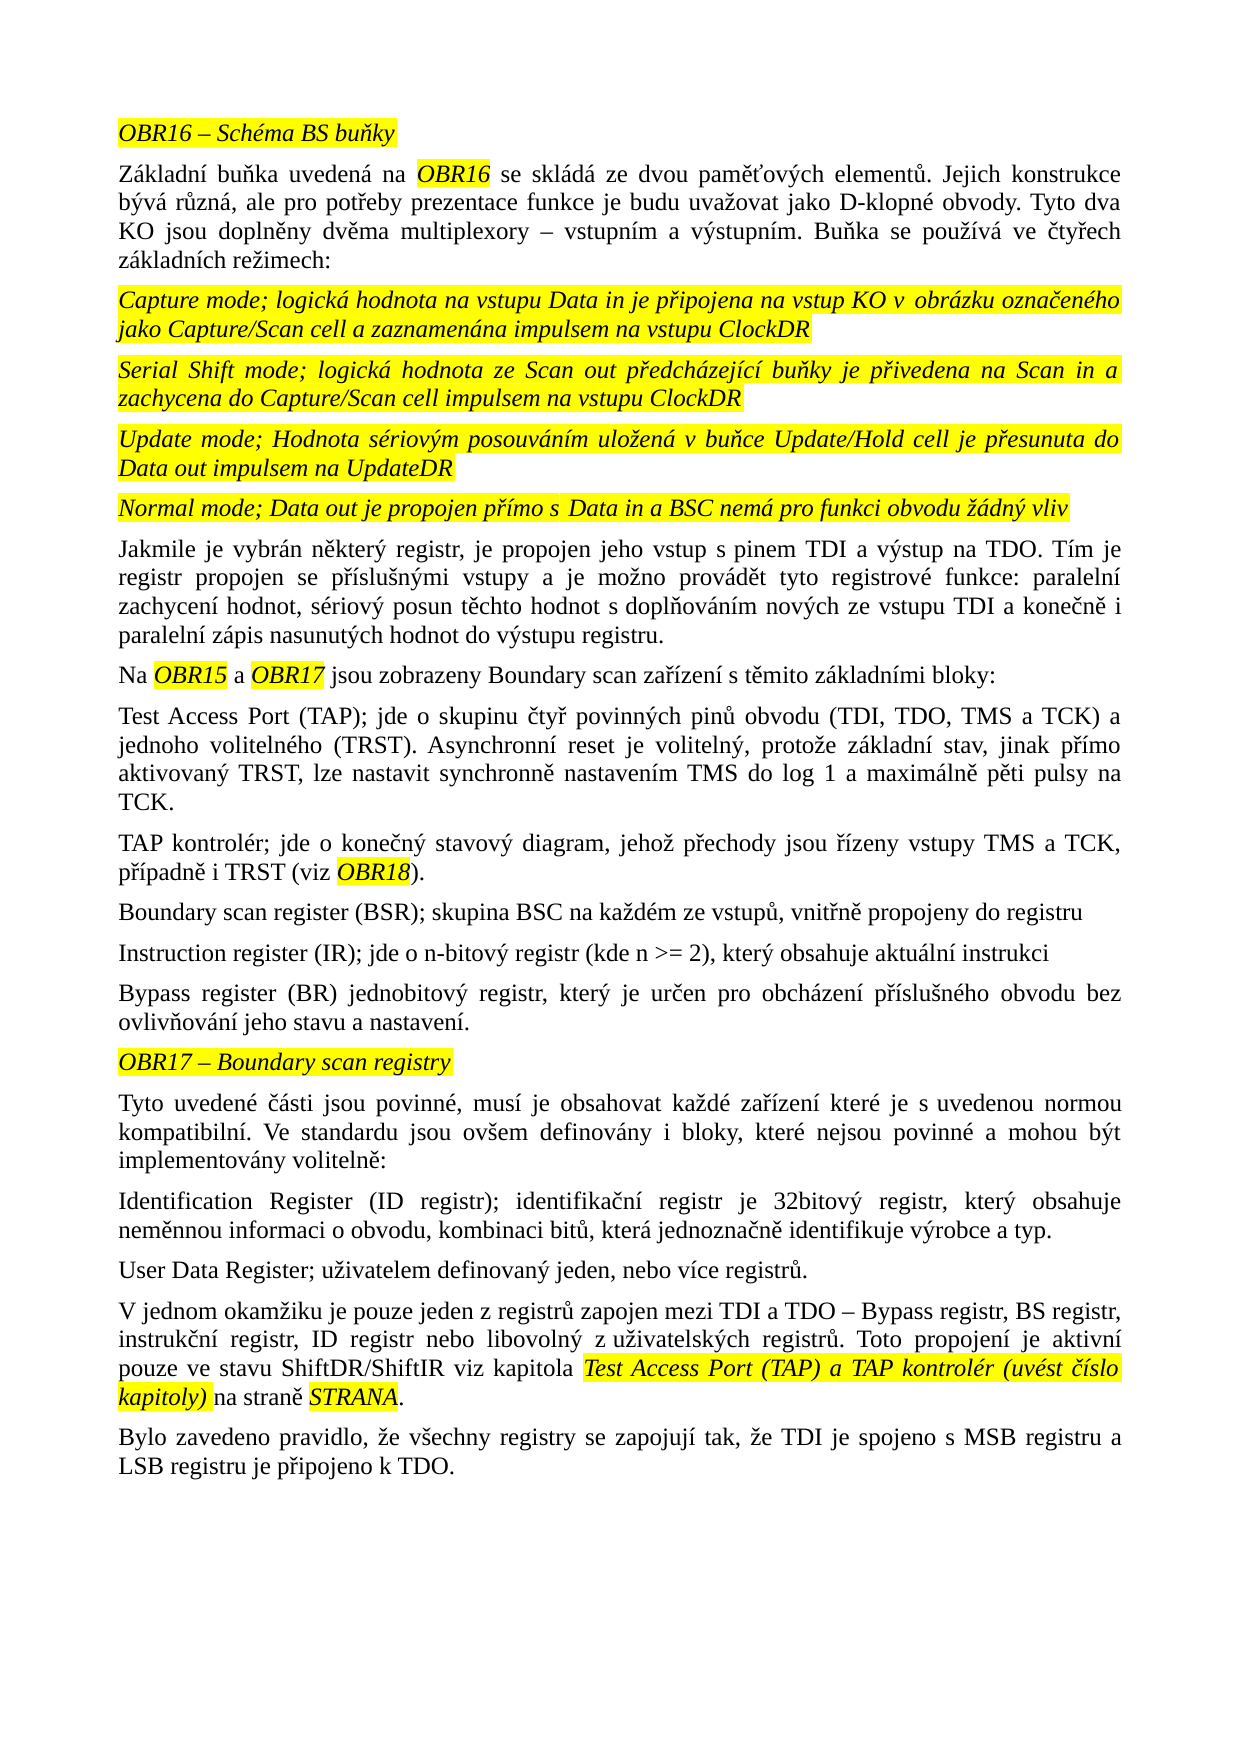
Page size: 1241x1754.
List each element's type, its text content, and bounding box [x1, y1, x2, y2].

text Tyto uvedené části jsou povinné, musí je obsahovat každé zařízení které je s uvedenou normou kompatibilní. Ve standardu jsou ovšem definovány i bloky, které nejsou povinné a mohou být implementovány volitelně: [118, 1088, 1122, 1174]
text Update mode; Hodnota sériovým posouváním uložená v buňce Update/Hold cell je přesunuta do Data out impulsem na UpdateDR [455, 453, 1122, 481]
text Bypass register (BR) jednobitový registr, který je určen pro obcházení příslušného obvodu bez ovlivňování jeho stavu a nastavení. [118, 978, 1122, 1036]
text Na OBR15 a OBR17 jsou zobrazeny Boundary scan zařízení s těmito základními bloky: [324, 661, 1122, 689]
text Capture mode; logická hodnota na vstupu Data in je připojena na vstup KO v obrázku označeného jako Capture/Scan cell a zaznamenána impulsem na vstupu ClockDR [812, 314, 1122, 343]
text OBR16 – Schéma BS buňky [397, 118, 1122, 147]
text Boundary scan register (BSR); skupina BSC na každém ze vstupů, vnitřně propojeny do registru [118, 897, 1122, 926]
text OBR17 – Boundary scan registry [118, 1047, 1122, 1076]
text Test Access Port (TAP); jde o skupinu čtyř povinných pinů obvodu (TDI, TDO, TMS a TCK) a jednoho volitelného (TRST). Asynchronní reset je volitelný, protože základní stav, jinak přímo aktivovaný TRST, lze nastavit synchronně nastavením TMS do log 1 a maximálně pěti pulsy na TCK. [118, 701, 1122, 816]
text TAP kontrolér; jde o konečný stavový diagram, jehož přechody jsou řízeny vstupy TMS a TCK, případně i TRST (viz OBR18). [118, 828, 1122, 885]
text V jednom okamžiku je pouze jeden z registrů zapojen mezi TDI a TDO – Bypass registr, BS registr, instrukční registr, ID registr nebo libovolný z uživatelských registrů. Toto propojení je aktivní pouze ve stavu ShiftDR/ShiftIR viz kapitola Test Access Port (TAP) a TAP kontrolér (uvést číslo kapitoly) na straně STRANA. [118, 1296, 1122, 1411]
text Bylo zavedeno pravidlo, že všechny registry se zapojují tak, že TDI je spojeno s MSB registru a LSB registru je připojeno k TDO. [118, 1422, 1122, 1480]
text Jakmile je vybrán některý registr, je propojen jeho vstup s pinem TDI a výstup na TDO. Tím je registr propojen se příslušnými vstupy a je možno provádět tyto registrové funkce: paralelní zachycení hodnot, sériový posun těchto hodnot s doplňováním nových ze vstupu TDI a konečně i paralelní zápis nasunutých hodnot do výstupu registru. [118, 534, 1122, 649]
text Serial Shift mode; logická hodnota ze Scan out předcházející buňky je přivedena na Scan in a zachycena do Capture/Scan cell impulsem na vstupu ClockDR [118, 383, 1122, 412]
text Instruction register (IR); jde o n-bitový registr (kde n >= 2), který obsahuje aktuální instrukci [118, 938, 1122, 966]
text Základní buňka uvedená na OBR16 se skládá ze dvou paměťových elementů. Jejich konstrukce bývá různá, ale pro potřeby prezentace funkce je budu uvažovat jako D-klopné obvody. Tyto dva KO jsou doplněny dvěma multiplexory – vstupním a výstupním. Buňka se používá ve čtyřech základních režimech: [118, 159, 1122, 274]
text Identification Register (ID registr); identifikační registr je 32bitový registr, který obsahuje neměnnou informaci o obvodu, kombinaci bitů, která jednoznačně identifikuje výrobce a typ. [118, 1186, 1122, 1243]
text User Data Register; uživatelem definovaný jeden, nebo více registrů. [118, 1255, 1122, 1284]
